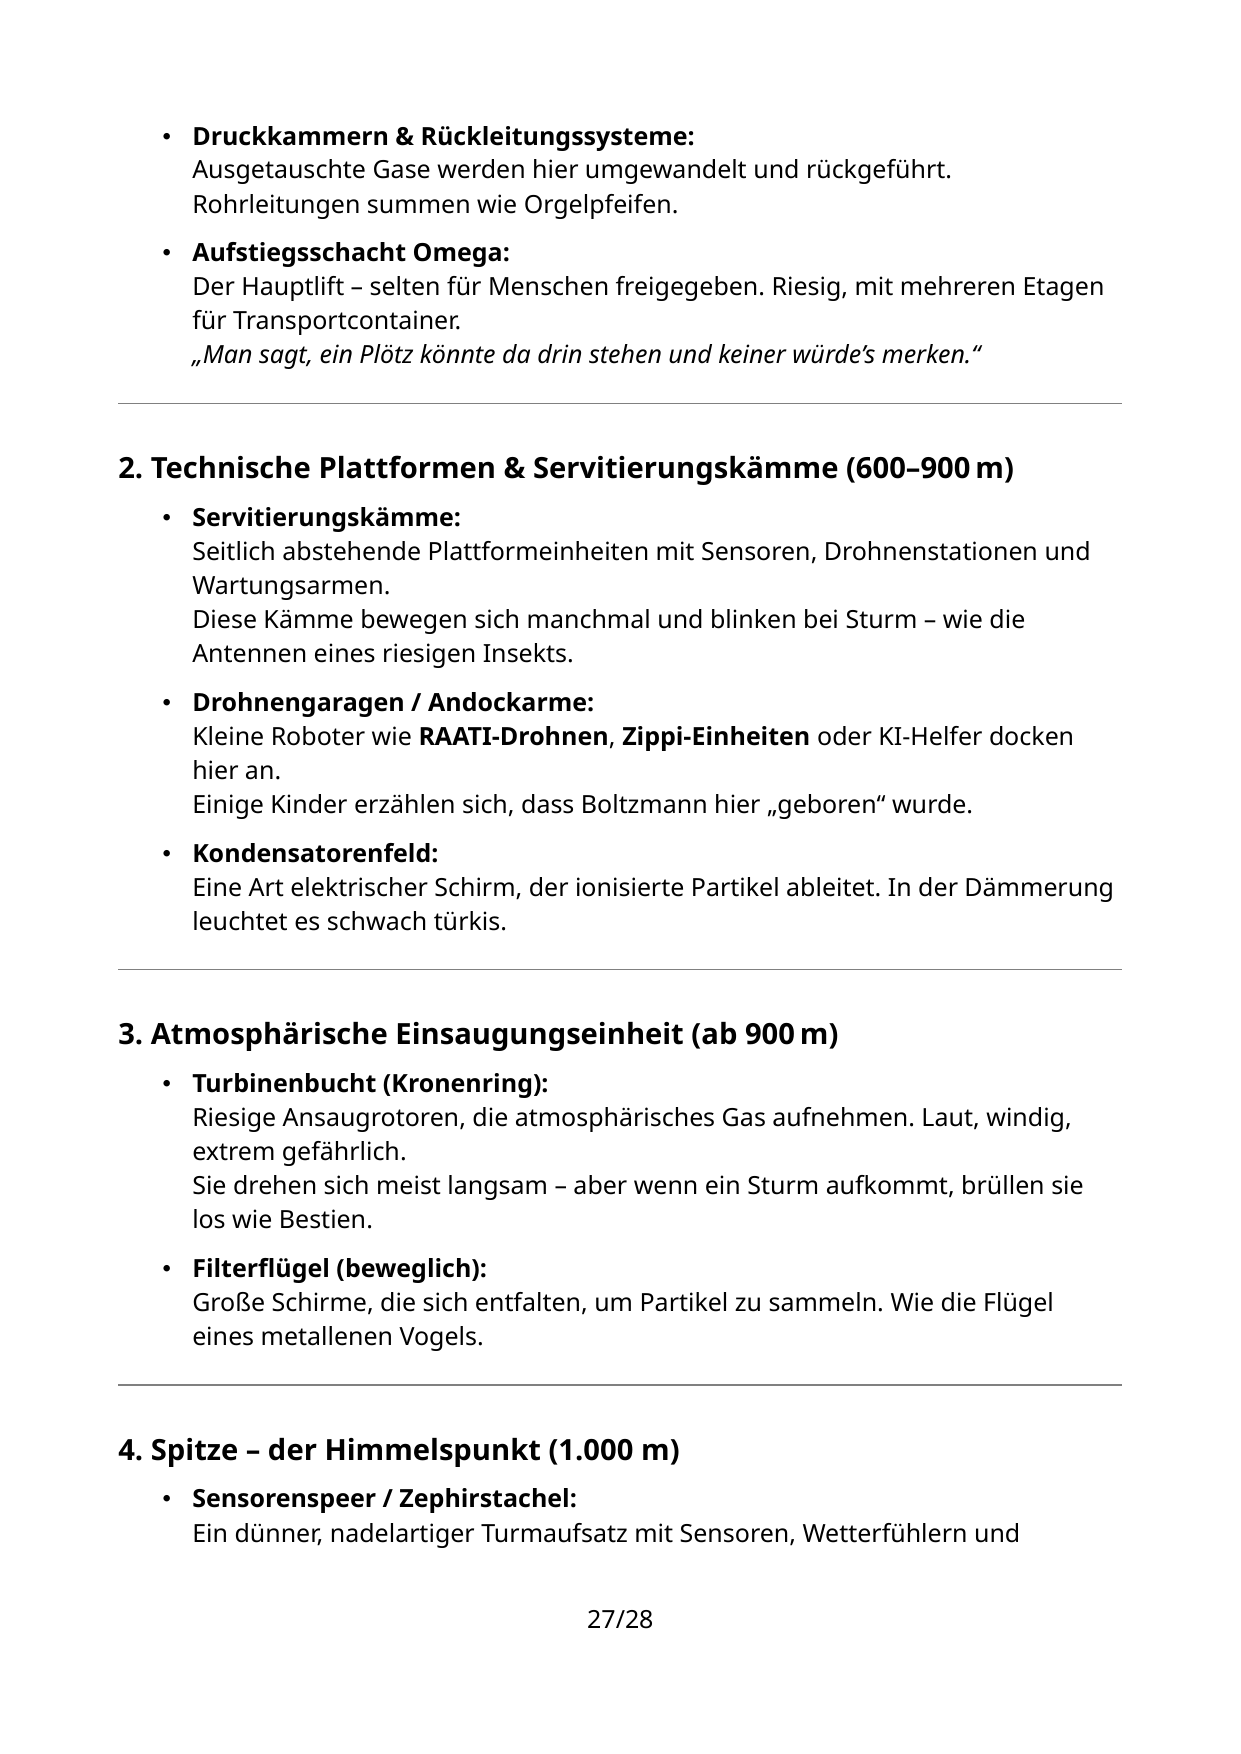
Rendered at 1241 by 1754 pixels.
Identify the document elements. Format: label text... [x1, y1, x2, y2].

list Drohnengaragen / Andockarme: Kleine Roboter wie RAATI-Drohnen, Zippi-Einheiten oder KI-Helfer docken hier an. Einige Kinder erzählen sich, dass Boltzmann hier „geboren“ wurde. [162, 684, 1122, 821]
subtitle 3. Atmosphärische Einsaugungseinheit (ab 900 m) [118, 1013, 1122, 1053]
list Servitierungskämme: Seitlich abstehende Plattformeinheiten mit Sensoren, Drohnenstationen und Wartungsarmen. Diese Kämme bewegen sich manchmal und blinken bei Sturm – wie die Antennen eines riesigen Insekts. [162, 499, 1122, 670]
subtitle 4. Spitze – der Himmelspunkt (1.000 m) [118, 1429, 1122, 1469]
list Turbinenbucht (Kronenring): Riesige Ansaugrotoren, die atmosphärisches Gas aufnehmen. Laut, windig, extrem gefährlich. Sie drehen sich meist langsam – aber wenn ein Sturm aufkommt, brüllen sie los wie Bestien. [162, 1066, 1122, 1236]
list Kondensatorenfeld: Eine Art elektrischer Schirm, der ionisierte Partikel ableitet. In der Dämmerung leuchtet es schwach türkis. [162, 835, 1122, 937]
list Filterflügel (beweglich): Große Schirme, die sich entfalten, um Partikel zu sammeln. Wie die Flügel eines metallenen Vogels. [162, 1251, 1122, 1353]
list Druckkammern & Rückleitungssysteme: Ausgetauschte Gase werden hier umgewandelt und rückgeführt. Rohrleitungen summen wie Orgelpfeifen. [162, 118, 1122, 220]
subtitle 2. Technische Plattformen & Servitierungskämme (600–900 m) [118, 447, 1122, 487]
list Aufstiegsschacht Omega: Der Hauptlift – selten für Menschen freigegeben. Riesig, mit mehreren Etagen für Transportcontainer. „Man sagt, ein Plötz könnte da drin stehen und keiner würde’s merken.“ [162, 235, 1122, 371]
list Sensorenspeer / Zephirstachel: Ein dünner, nadelartiger Turmaufsatz mit Sensoren, Wetterfühlern und [162, 1481, 1122, 1549]
